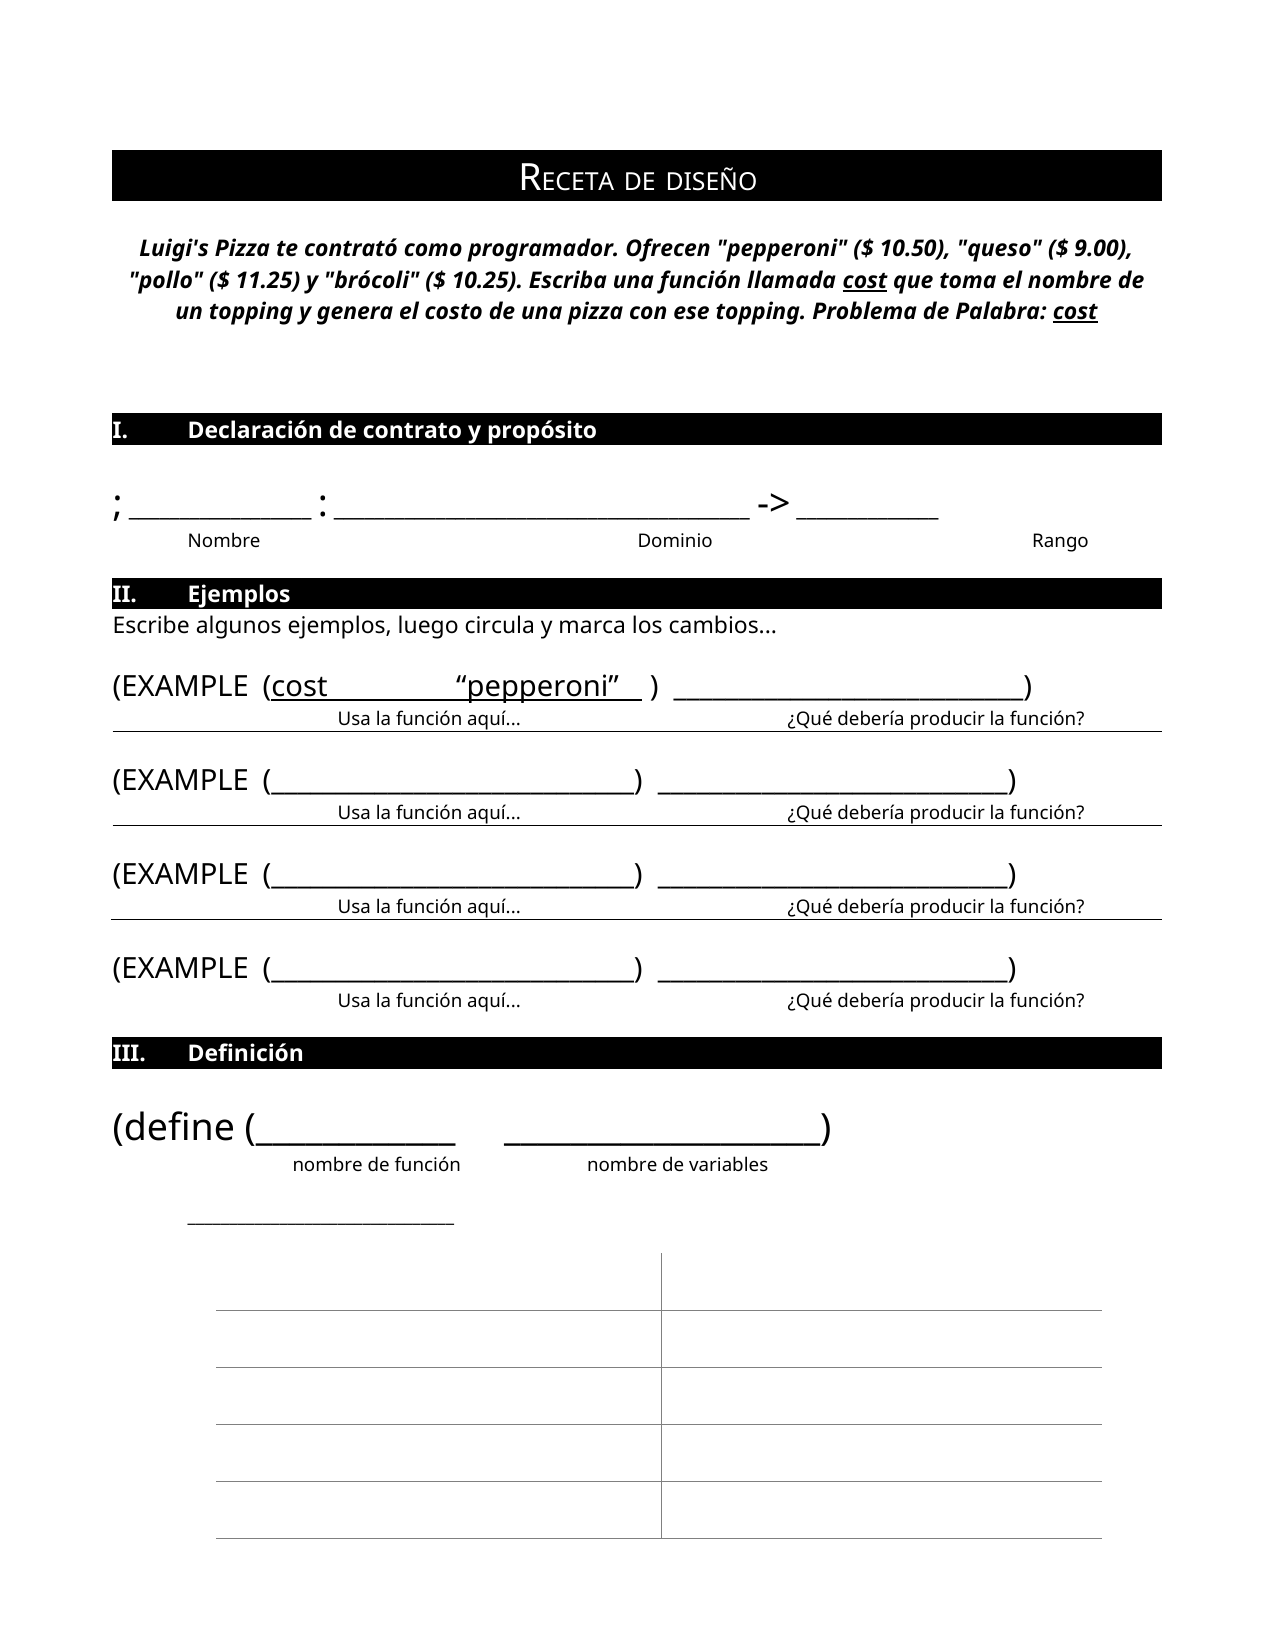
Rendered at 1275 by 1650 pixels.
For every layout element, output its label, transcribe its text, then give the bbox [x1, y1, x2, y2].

text Luigi's Pizza te contrató como programador. Ofrecen "pepperoni" ($ 10.50), "queso" ($ 9.00), "pollo" ($ 11.25) y "brócoli" ($ 10.25). Escriba una función llamada cost que toma el nombre de un topping y genera el costo de una pizza con ese topping. Problema de Palabra: cost [112, 232, 1162, 326]
text Usa la función aquí... ¿Qué debería producir la función? [112, 987, 1162, 1012]
table_cell [662, 1482, 1102, 1538]
text (EXAMPLE (____________________________) ___________________________) [112, 853, 1162, 893]
table_cell [662, 1311, 1102, 1367]
table_cell [216, 1482, 661, 1538]
text Escribe algunos ejemplos, luego circula y marca los cambios... [112, 609, 1162, 640]
text (define (____________ ___________________) [112, 1100, 1162, 1151]
text Usa la función aquí... ¿Qué debería producir la función? [112, 893, 1162, 918]
subtitle Receta de diseño [112, 150, 1162, 201]
text Nombre Dominio Rango [112, 527, 1162, 553]
table_cell [662, 1368, 1102, 1424]
table_cell [216, 1425, 661, 1481]
text Usa la función aquí... ¿Qué debería producir la función? [112, 799, 1162, 825]
text Usa la función aquí... ¿Qué debería producir la función? [112, 705, 1162, 731]
subtitle Declaración de contrato y propósito [112, 413, 1162, 445]
table_cell [662, 1425, 1102, 1481]
table_header [216, 1253, 661, 1310]
text nombre de función nombre de variables [112, 1151, 1162, 1176]
text (EXAMPLE (____________________________) ___________________________) [112, 947, 1162, 987]
subtitle Ejemplos [112, 578, 1162, 609]
text (EXAMPLE (____________________________) ___________________________) [112, 759, 1162, 799]
text ________________________________ [112, 1202, 1162, 1227]
text ; __________________ : _________________________________________ -> ______________ [112, 476, 1162, 527]
table_cell [216, 1311, 661, 1367]
table_cell [216, 1368, 661, 1424]
table_header [662, 1253, 1102, 1310]
text (EXAMPLE (cost “pepperoni” ) ___________________________) [112, 666, 1162, 705]
subtitle Definición [112, 1037, 1162, 1069]
